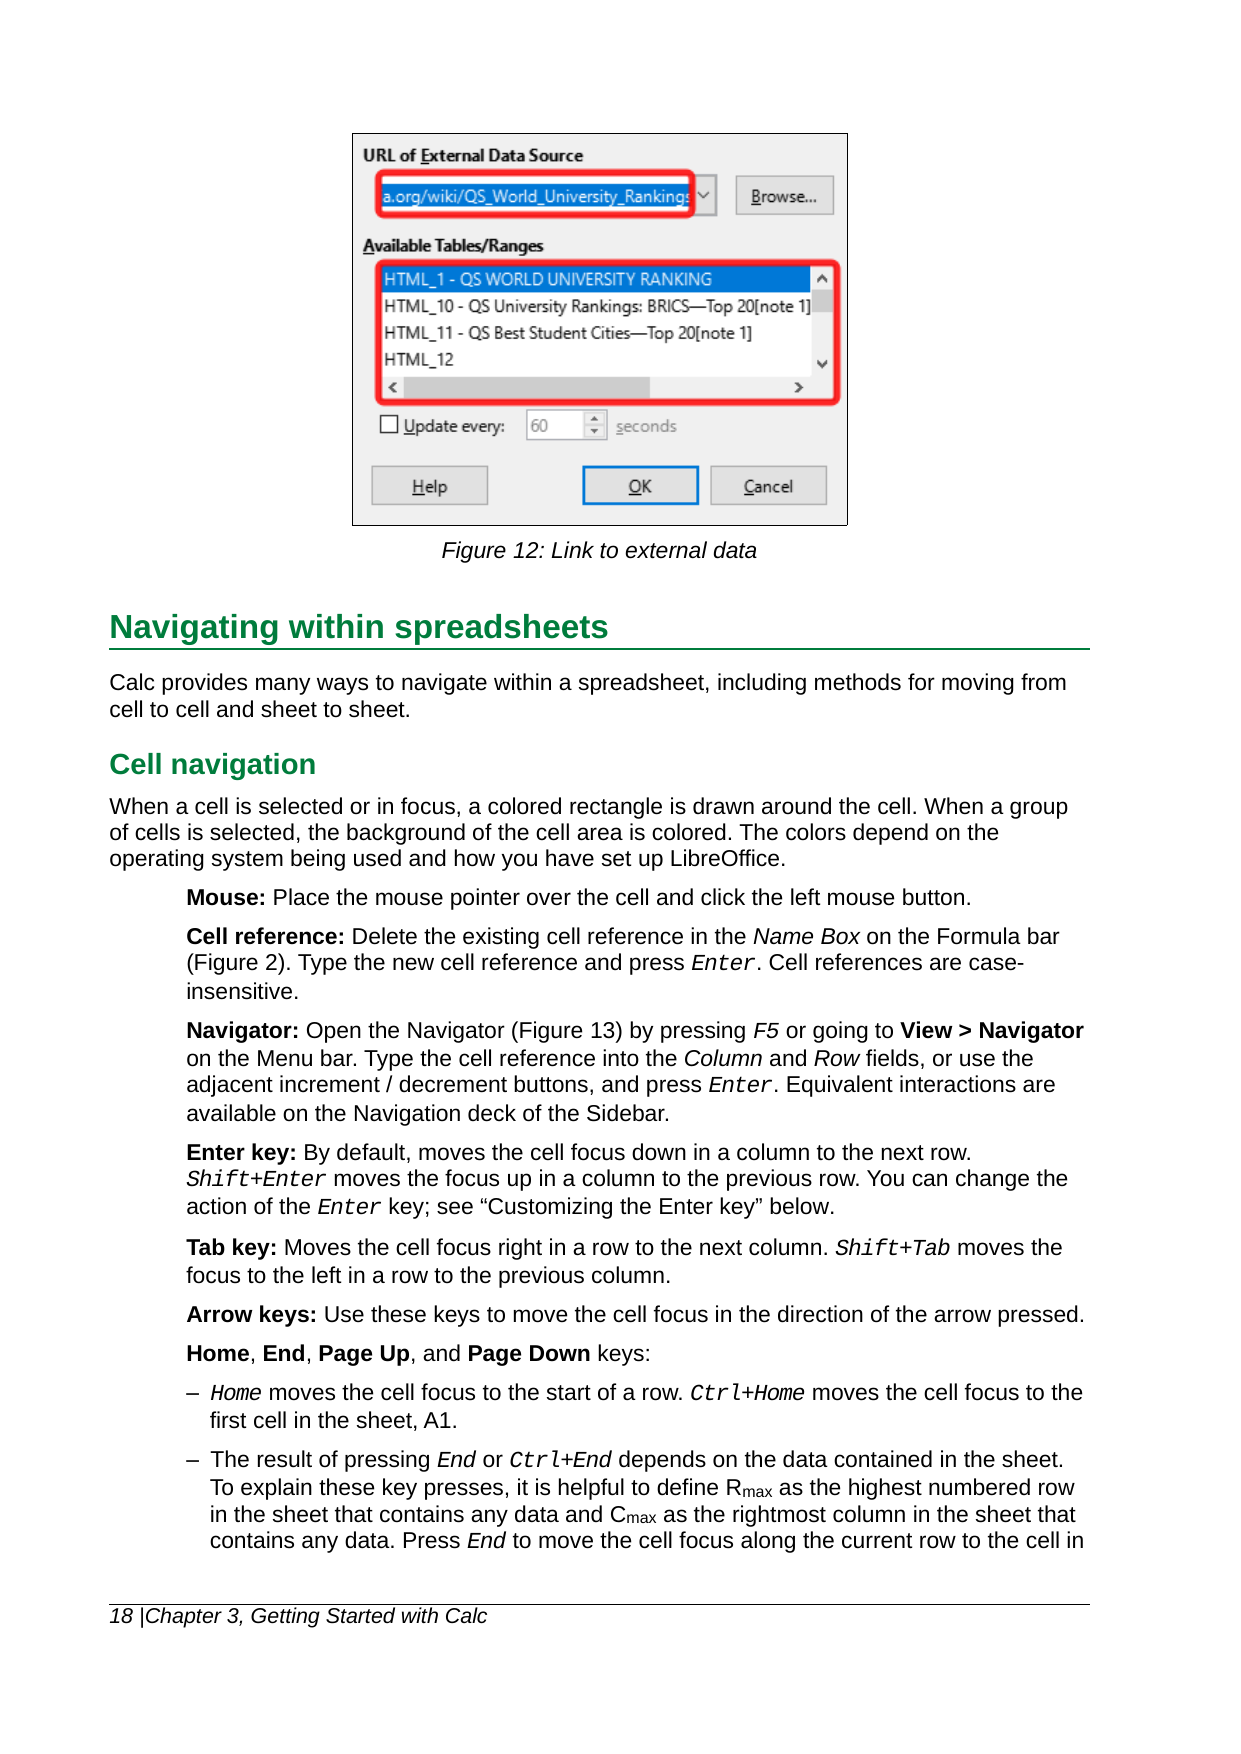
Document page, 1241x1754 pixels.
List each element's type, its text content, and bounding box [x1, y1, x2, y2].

text Tab key: Moves the cell focus right in a row to the next column. Shift+Tab moves the focus to the left in a row to the previous column. [186, 1234, 1090, 1289]
text Figure 12: Link to external data [352, 537, 847, 564]
text Navigator: Open the Navigator (Figure 13) by pressing F5 or going to View > Navigator on the Menu bar. Type the cell reference into the Column and Row fields, or use the adjacent increment / decrement buttons, and press Enter. Equivalent interactions are available on the Navigation deck of the Sidebar. [186, 1017, 1090, 1126]
list Home moves the cell focus to the start of a row. Ctrl+Home moves the cell focus to the first cell in the sheet, A1. [186, 1379, 1090, 1433]
subtitle Cell navigation [109, 747, 1090, 780]
subtitle Navigating within spreadsheets [109, 607, 1090, 648]
text Arrow keys: Use these keys to move the cell focus in the direction of the arrow pressed. [186, 1301, 1090, 1327]
text Cell reference: Delete the existing cell reference in the Name Box on the Formula bar (Figure 2). Type the new cell reference and press Enter. Cell references are case-insensitive. [186, 923, 1090, 1004]
text Home, End, Page Up, and Page Down keys: [186, 1340, 1090, 1366]
text When a cell is selected or in focus, a colored rectangle is drawn around the cell. When a group of cells is selected, the background of the cell area is colored. The colors depend on the operating system being used and how you have set up LibreOffice. [109, 793, 1090, 872]
picture [353, 134, 847, 525]
list The result of pressing End or Ctrl+End depends on the data contained in the sheet. To explain these key presses, it is helpful to define Rmax as the highest numbered row in the sheet that contains any data and Cmax as the rightmost column in the sheet that contains any data. Press End to move the cell focus along the current row to the cell in [186, 1446, 1090, 1555]
text Calc provides many ways to navigate within a spreadsheet, including methods for moving from cell to cell and sheet to sheet. [109, 669, 1090, 722]
text Enter key: By default, moves the cell focus down in a column to the next row. Shift+Enter moves the focus up in a column to the previous row. You can change the action of the Enter key; see “Customizing the Enter key” below. [186, 1138, 1090, 1221]
text Mouse: Place the mouse pointer over the cell and click the left mouse button. [186, 884, 1090, 911]
